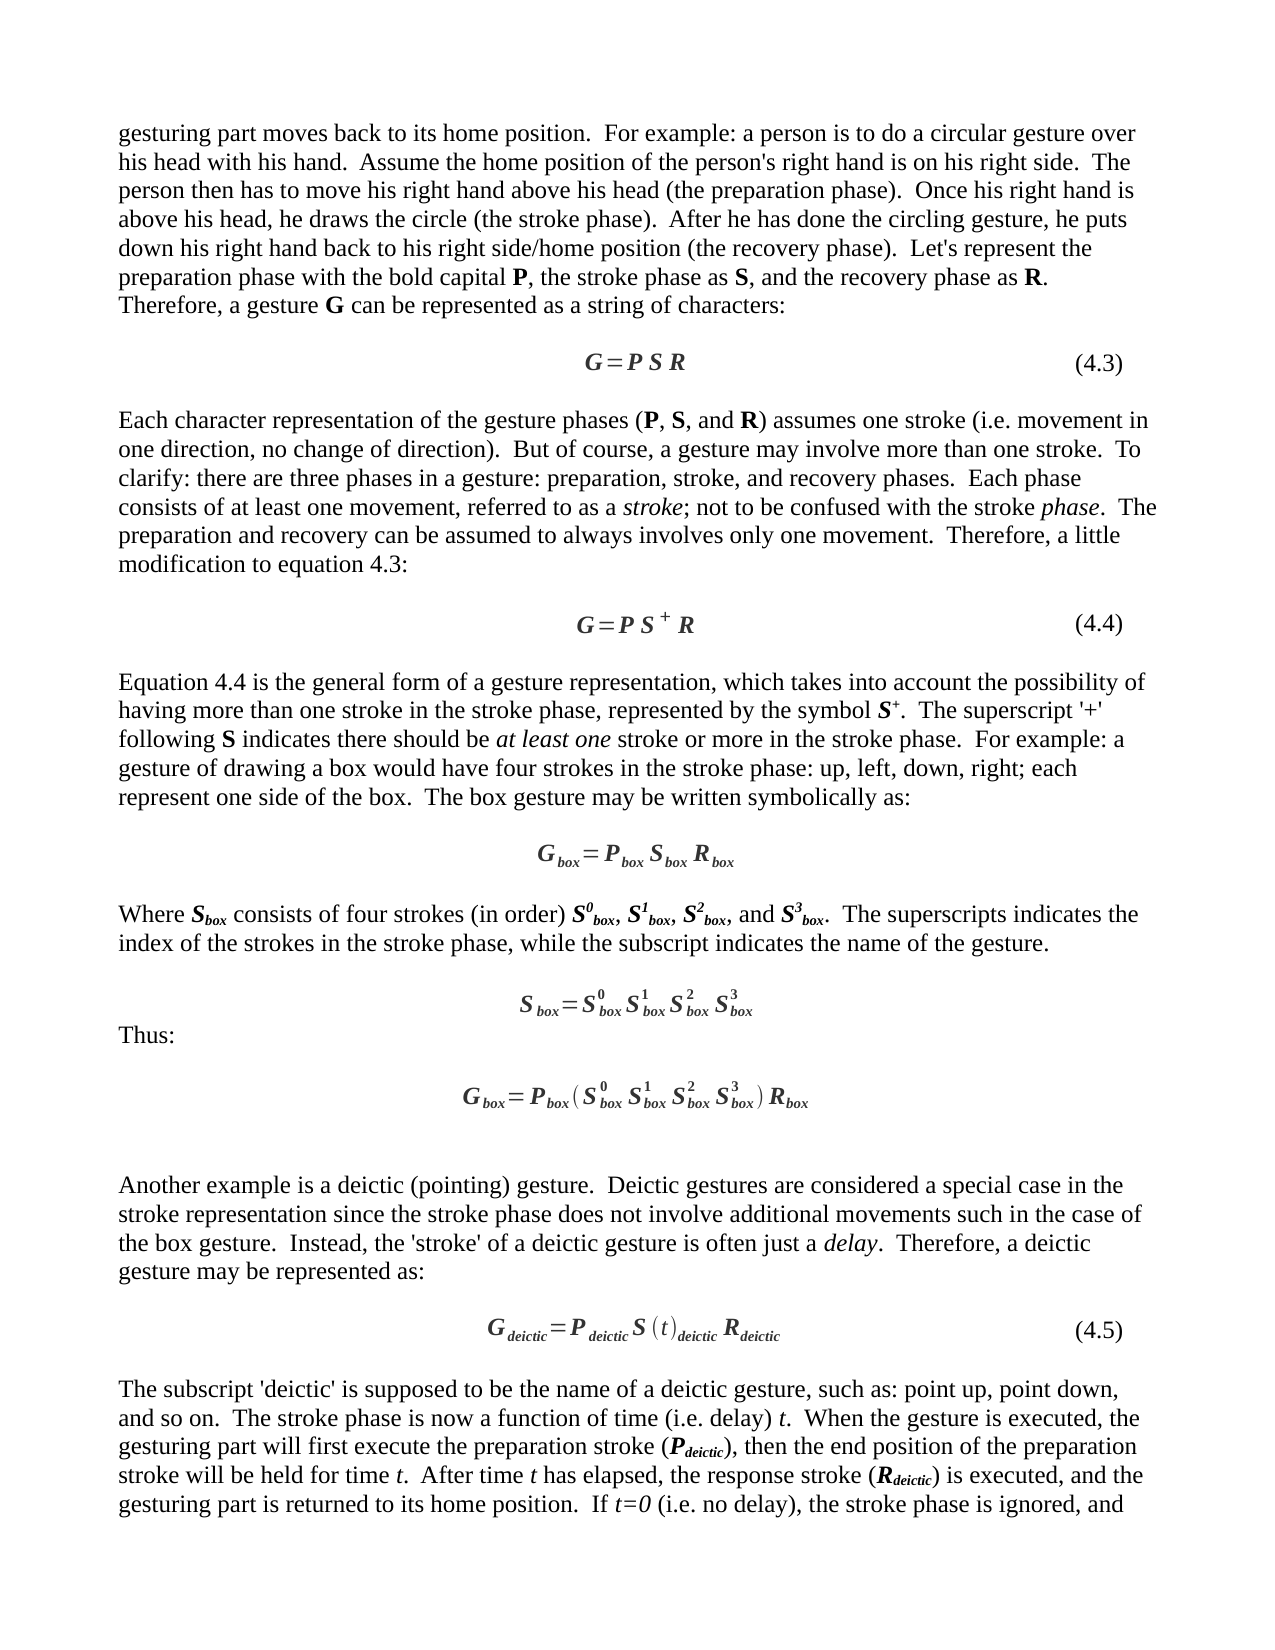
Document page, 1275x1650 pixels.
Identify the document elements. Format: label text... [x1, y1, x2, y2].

text gesturing part moves back to its home position. For example: a person is to do a circular gesture over his head with his hand. Assume the home position of the person's right hand is on his right side. The person then has to move his right hand above his head (the preparation phase). Once his right hand is above his head, he draws the circle (the stroke phase). After he has done the circling gesture, he puts down his right hand back to his right side/home position (the recovery phase). Let's represent the preparation phase with the bold capital P, the stroke phase as S, and the recovery phase as R. Therefore, a gesture G can be represented as a string of characters: [118, 118, 1157, 319]
text Where Sbox consists of four strokes (in order) S0box, S1box, S2box, and S3box. The superscripts indicates the index of the strokes in the stroke phase, while the subscript indicates the name of the gesture. [118, 899, 1157, 957]
text (4.3) [118, 348, 1157, 377]
text Each character representation of the gesture phases (P, S, and R) assumes one stroke (i.e. movement in one direction, no change of direction). But of course, a gesture may involve more than one stroke. To clarify: there are three phases in a gesture: preparation, stroke, and recovery phases. Each phase consists of at least one movement, referred to as a stroke; not to be confused with the stroke phase. The preparation and recovery can be assumed to always involves only one movement. Therefore, a little modification to equation 4.3: [118, 406, 1157, 578]
text Equation 4.4 is the general form of a gesture representation, which takes into account the possibility of having more than one stroke in the stroke phase, represented by the symbol S+. The superscript '+' following S indicates there should be at least one stroke or more in the stroke phase. For example: a gesture of drawing a box would have four strokes in the stroke phase: up, left, down, right; each represent one side of the box. The box gesture may be written symbolically as: [118, 667, 1157, 811]
text Thus: [118, 1020, 1157, 1049]
text Another example is a deictic (pointing) gesture. Deictic gestures are considered a special case in the stroke representation since the stroke phase does not involve additional movements such in the case of the box gesture. Instead, the 'stroke' of a deictic gesture is often just a delay. Therefore, a deictic gesture may be represented as: [118, 1170, 1157, 1285]
text (4.5) [118, 1314, 1157, 1345]
text The subscript 'deictic' is supposed to be the name of a deictic gesture, such as: point up, point down, and so on. The stroke phase is now a function of time (i.e. delay) t. When the gesture is executed, the gesturing part will first execute the preparation stroke (Pdeictic), then the end position of the preparation stroke will be held for time t. After time t has elapsed, the response stroke (Rdeictic) is executed, and the gesturing part is returned to its home position. If t=0 (i.e. no delay), the stroke phase is ignored, and [118, 1374, 1157, 1518]
text (4.4) [118, 607, 1157, 638]
